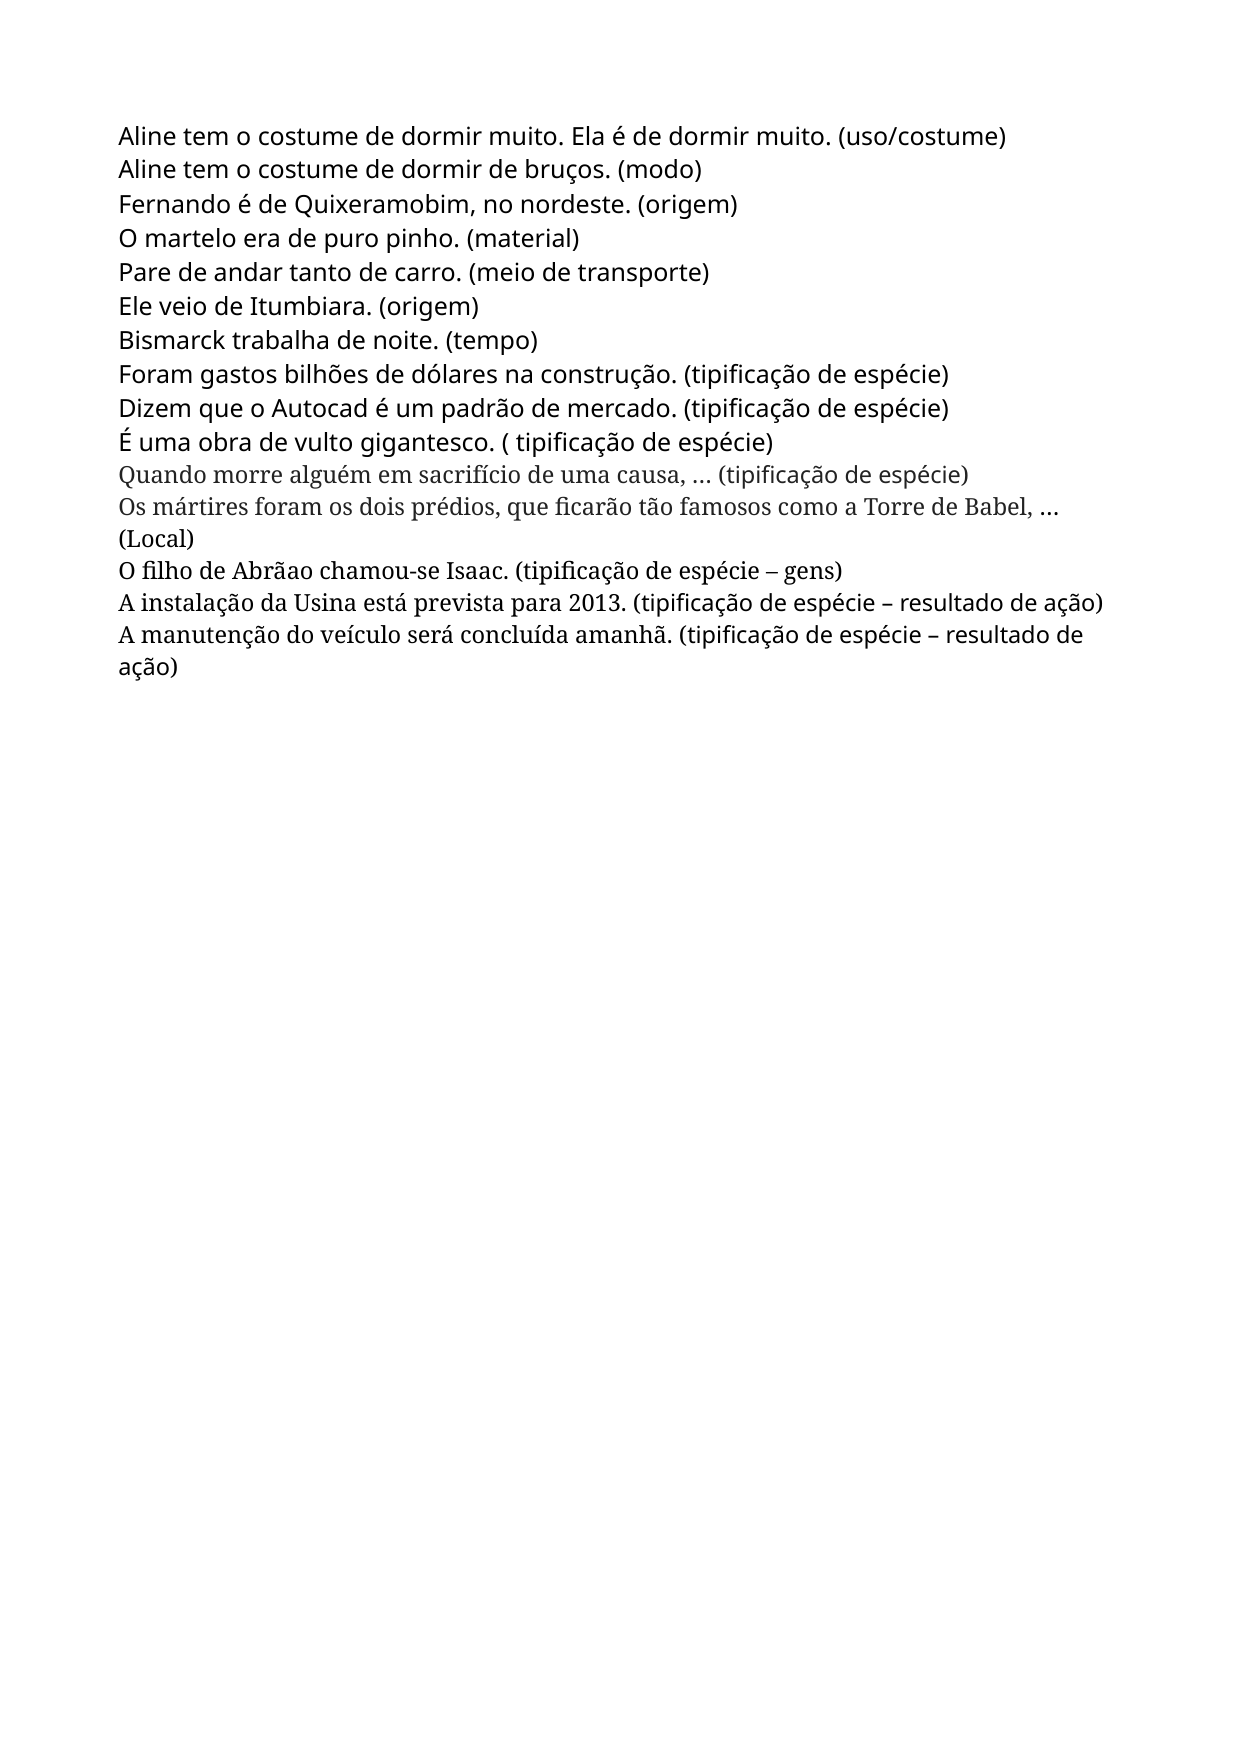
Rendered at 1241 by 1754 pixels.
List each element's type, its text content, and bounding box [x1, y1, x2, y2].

text A manutenção do veículo será concluída amanhã. (tipificação de espécie – resultado de ação) [118, 619, 1122, 683]
text O martelo era de puro pinho. (material) [118, 220, 1122, 254]
text É uma obra de vulto gigantesco. ( tipificação de espécie) [118, 425, 1122, 459]
text Quando morre alguém em sacrifício de uma causa, … (tipificação de espécie) [118, 459, 1122, 491]
text Ele veio de Itumbiara. (origem) [118, 288, 1122, 322]
text Os mártires foram os dois prédios, que ficarão tão famosos como a Torre de Babel, … (Local) [118, 491, 1122, 555]
text Foram gastos bilhões de dólares na construção. (tipificação de espécie) [118, 357, 1122, 391]
text Fernando é de Quixeramobim, no nordeste. (origem) [118, 186, 1122, 220]
text A instalação da Usina está prevista para 2013. (tipificação de espécie – resultado de ação) [118, 587, 1122, 619]
text Aline tem o costume de dormir de bruços. (modo) [118, 152, 1122, 186]
text Dizem que o Autocad é um padrão de mercado. (tipificação de espécie) [118, 391, 1122, 425]
text O filho de Abrãao chamou-se Isaac. (tipificação de espécie – gens) [118, 555, 1122, 587]
text Aline tem o costume de dormir muito. Ela é de dormir muito. (uso/costume) [118, 118, 1122, 152]
text Pare de andar tanto de carro. (meio de transporte) [118, 254, 1122, 288]
text Bismarck trabalha de noite. (tempo) [118, 322, 1122, 357]
